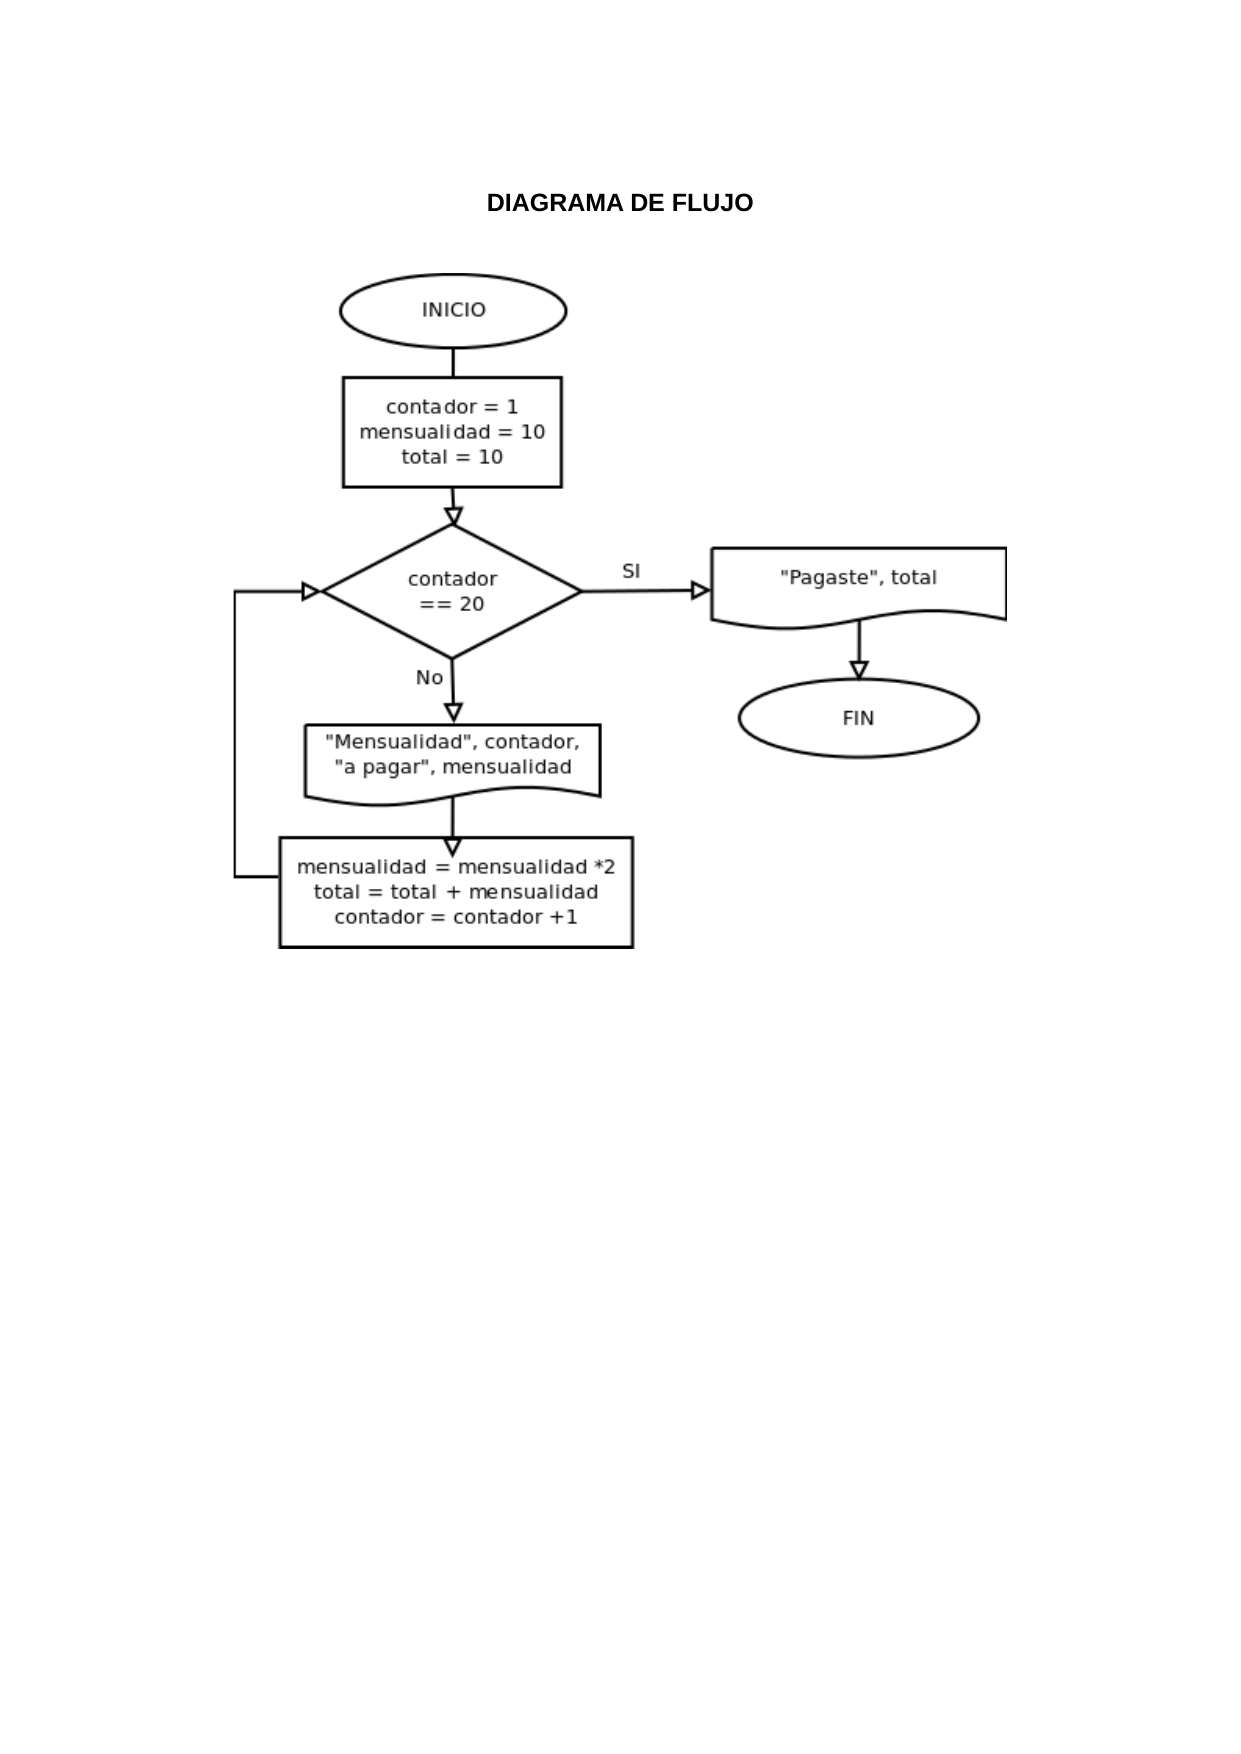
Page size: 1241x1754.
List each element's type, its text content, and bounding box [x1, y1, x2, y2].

text DIAGRAMA DE FLUJO [150, 187, 1090, 216]
picture [233, 273, 1007, 949]
